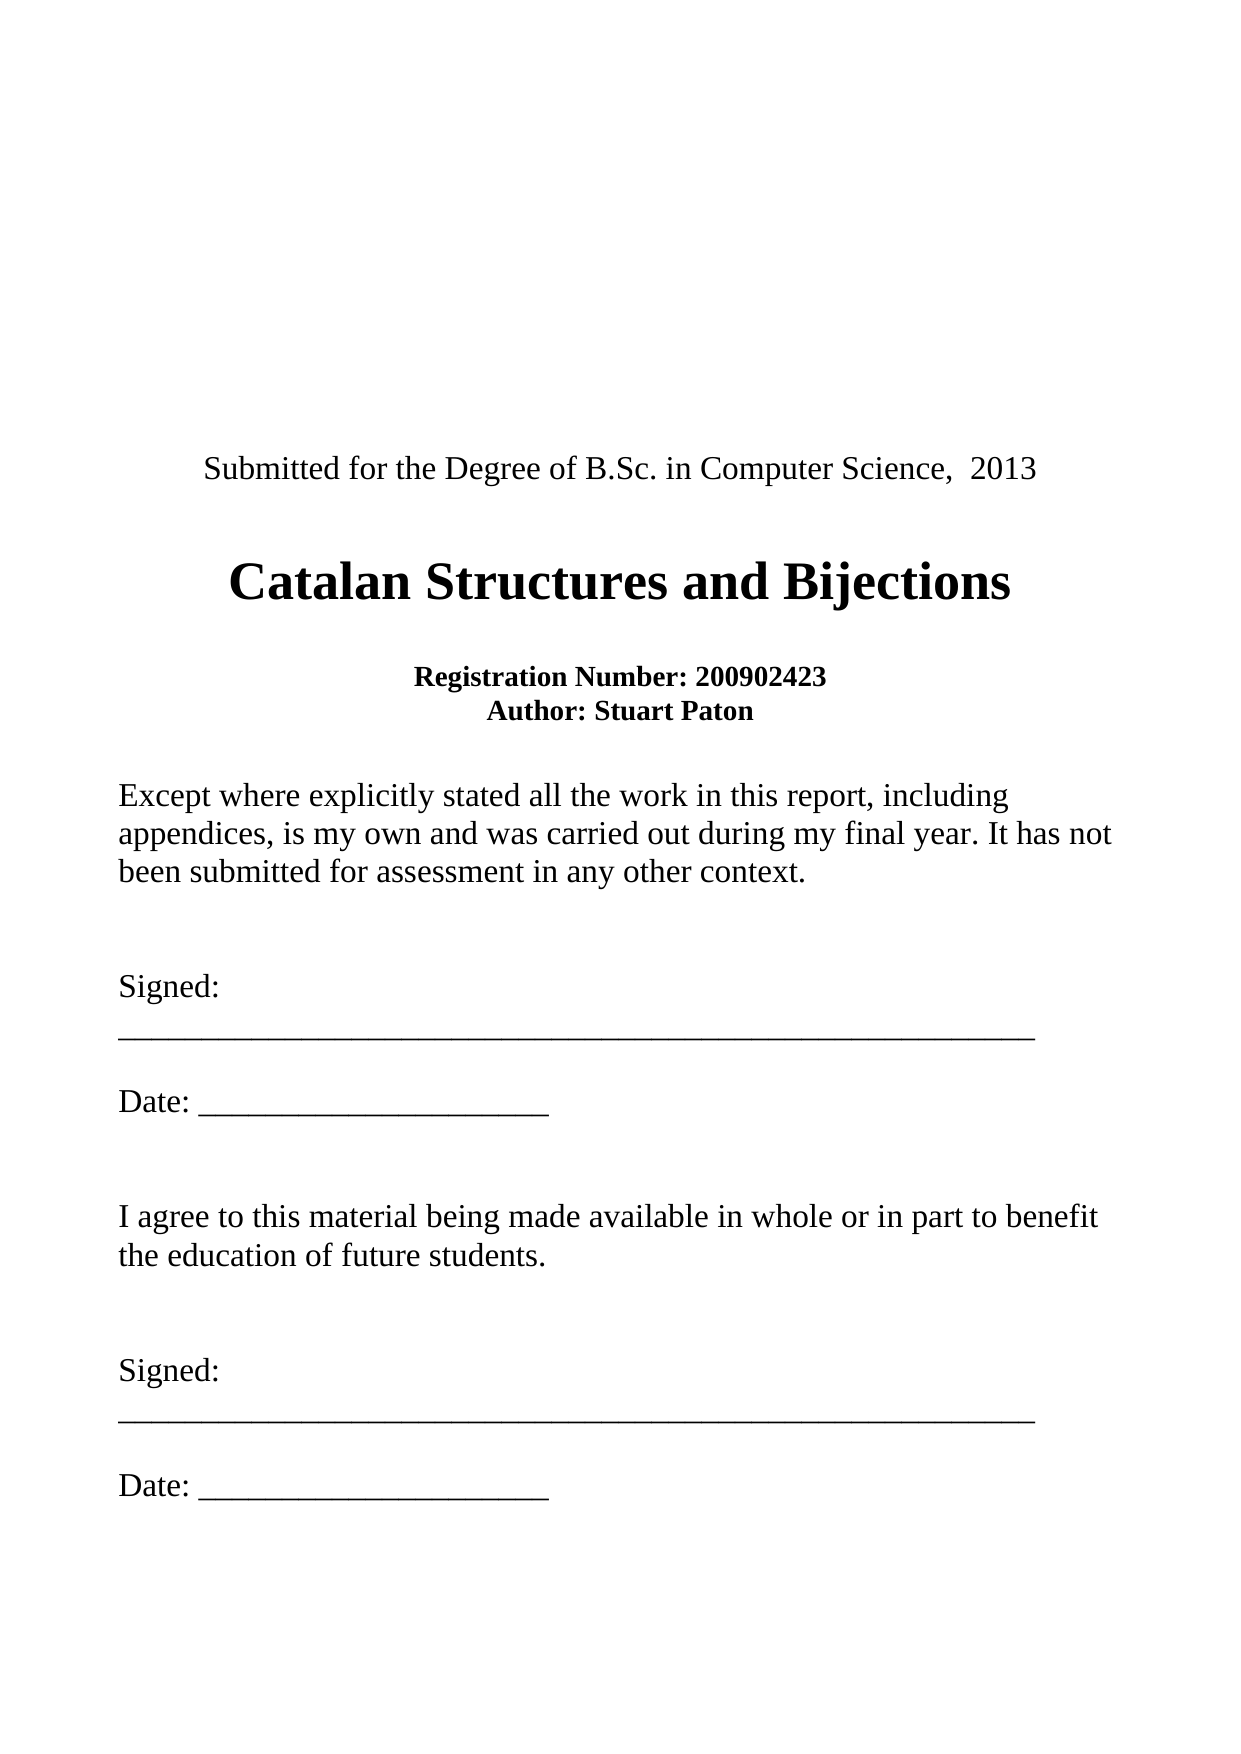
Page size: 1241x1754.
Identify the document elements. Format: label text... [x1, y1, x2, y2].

text Signed: _______________________________________________________ [118, 1350, 1122, 1426]
text Date: _____________________ [118, 1465, 1122, 1503]
text Date: _____________________ [118, 1081, 1122, 1120]
text Signed: _______________________________________________________ [118, 966, 1122, 1043]
text Catalan Structures and Bijections [118, 549, 1122, 611]
text I agree to this material being made available in whole or in part to benefit the education of future students. [118, 1196, 1122, 1273]
text Author: Stuart Paton [118, 693, 1122, 727]
text Submitted for the Degree of B.Sc. in Computer Science, 2013 [118, 448, 1122, 487]
text Registration Number: 200902423 [118, 659, 1122, 693]
text Except where explicitly stated all the work in this report, including appendices, is my own and was carried out during my final year. It has not been submitted for assessment in any other context. [118, 775, 1122, 890]
